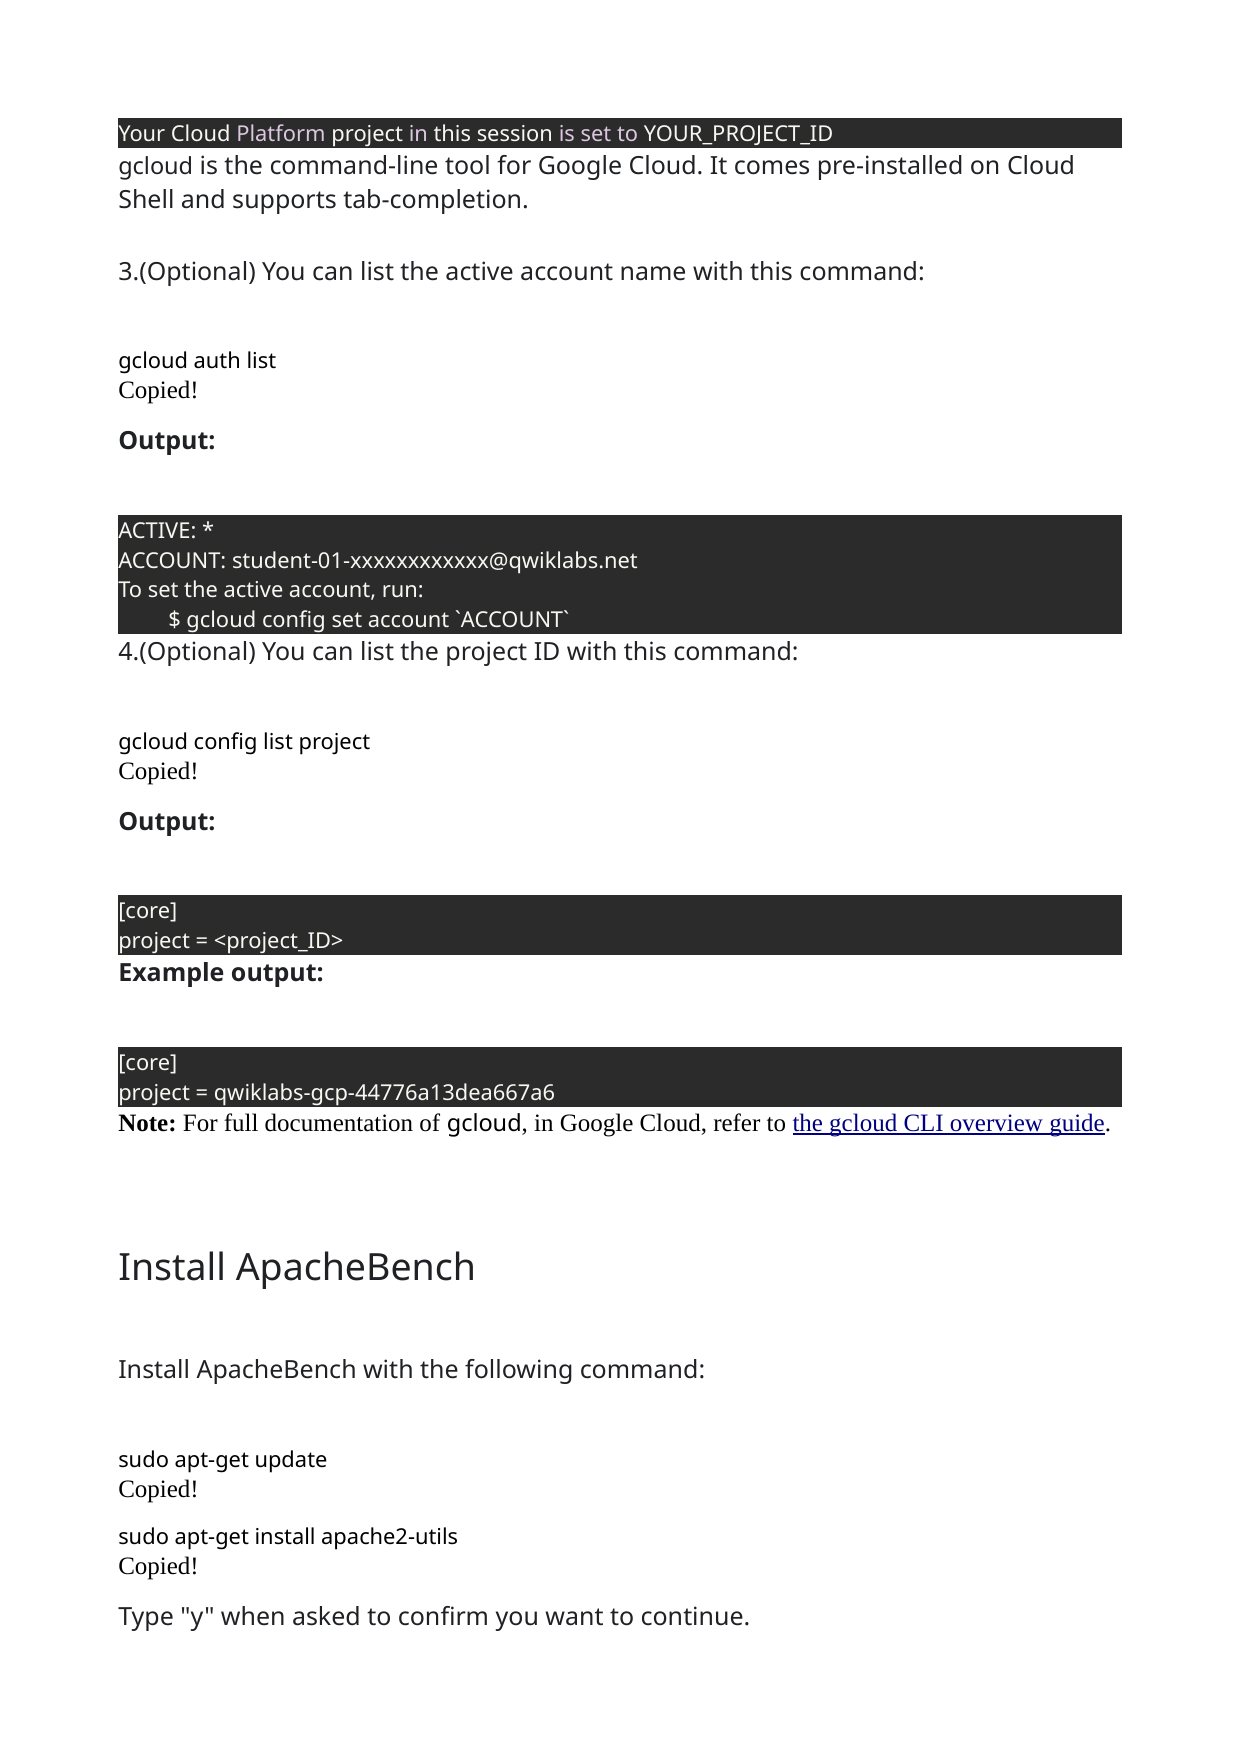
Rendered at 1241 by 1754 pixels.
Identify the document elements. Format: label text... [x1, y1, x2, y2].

text sudo apt-get update [118, 1444, 1122, 1474]
text Copied! [118, 1551, 1109, 1580]
subtitle Install ApacheBench [118, 1241, 1122, 1292]
text gcloud is the command-line tool for Google Cloud. It comes pre-installed on Cloud Shell and supports tab-completion. [118, 148, 1122, 216]
list (Optional) You can list the active account name with this command: [118, 253, 1122, 288]
text To set the active account, run: [118, 574, 1122, 604]
text Output: [118, 423, 1122, 457]
text Copied! [118, 375, 1109, 404]
text [core] [118, 1047, 1122, 1077]
text project = <project_ID> [118, 925, 1122, 955]
text Copied! [118, 1474, 1109, 1502]
text gcloud config list project [118, 726, 1122, 756]
text Output: [118, 803, 1122, 837]
text gcloud auth list [118, 346, 1122, 375]
text [core] [118, 895, 1122, 925]
text Type "y" when asked to confirm you want to continue. [118, 1599, 1122, 1633]
text Install ApacheBench with the following command: [118, 1352, 1122, 1386]
text Your Cloud Platform project in this session is set to YOUR_PROJECT_ID [118, 118, 1122, 148]
text Example output: [118, 955, 1122, 989]
text sudo apt-get install apache2-utils [118, 1521, 1122, 1551]
text Note: For full documentation of gcloud, in Google Cloud, refer to the gcloud CLI overview guide. [118, 1107, 1122, 1138]
text ACCOUNT: student-01-xxxxxxxxxxxx@qwiklabs.net [118, 545, 1122, 574]
text ACTIVE: * [118, 515, 1122, 545]
text Copied! [118, 756, 1109, 784]
text project = qwiklabs-gcp-44776a13dea667a6 [118, 1077, 1122, 1107]
text $ gcloud config set account `ACCOUNT` [118, 604, 1122, 634]
list (Optional) You can list the project ID with this command: [118, 634, 1122, 668]
